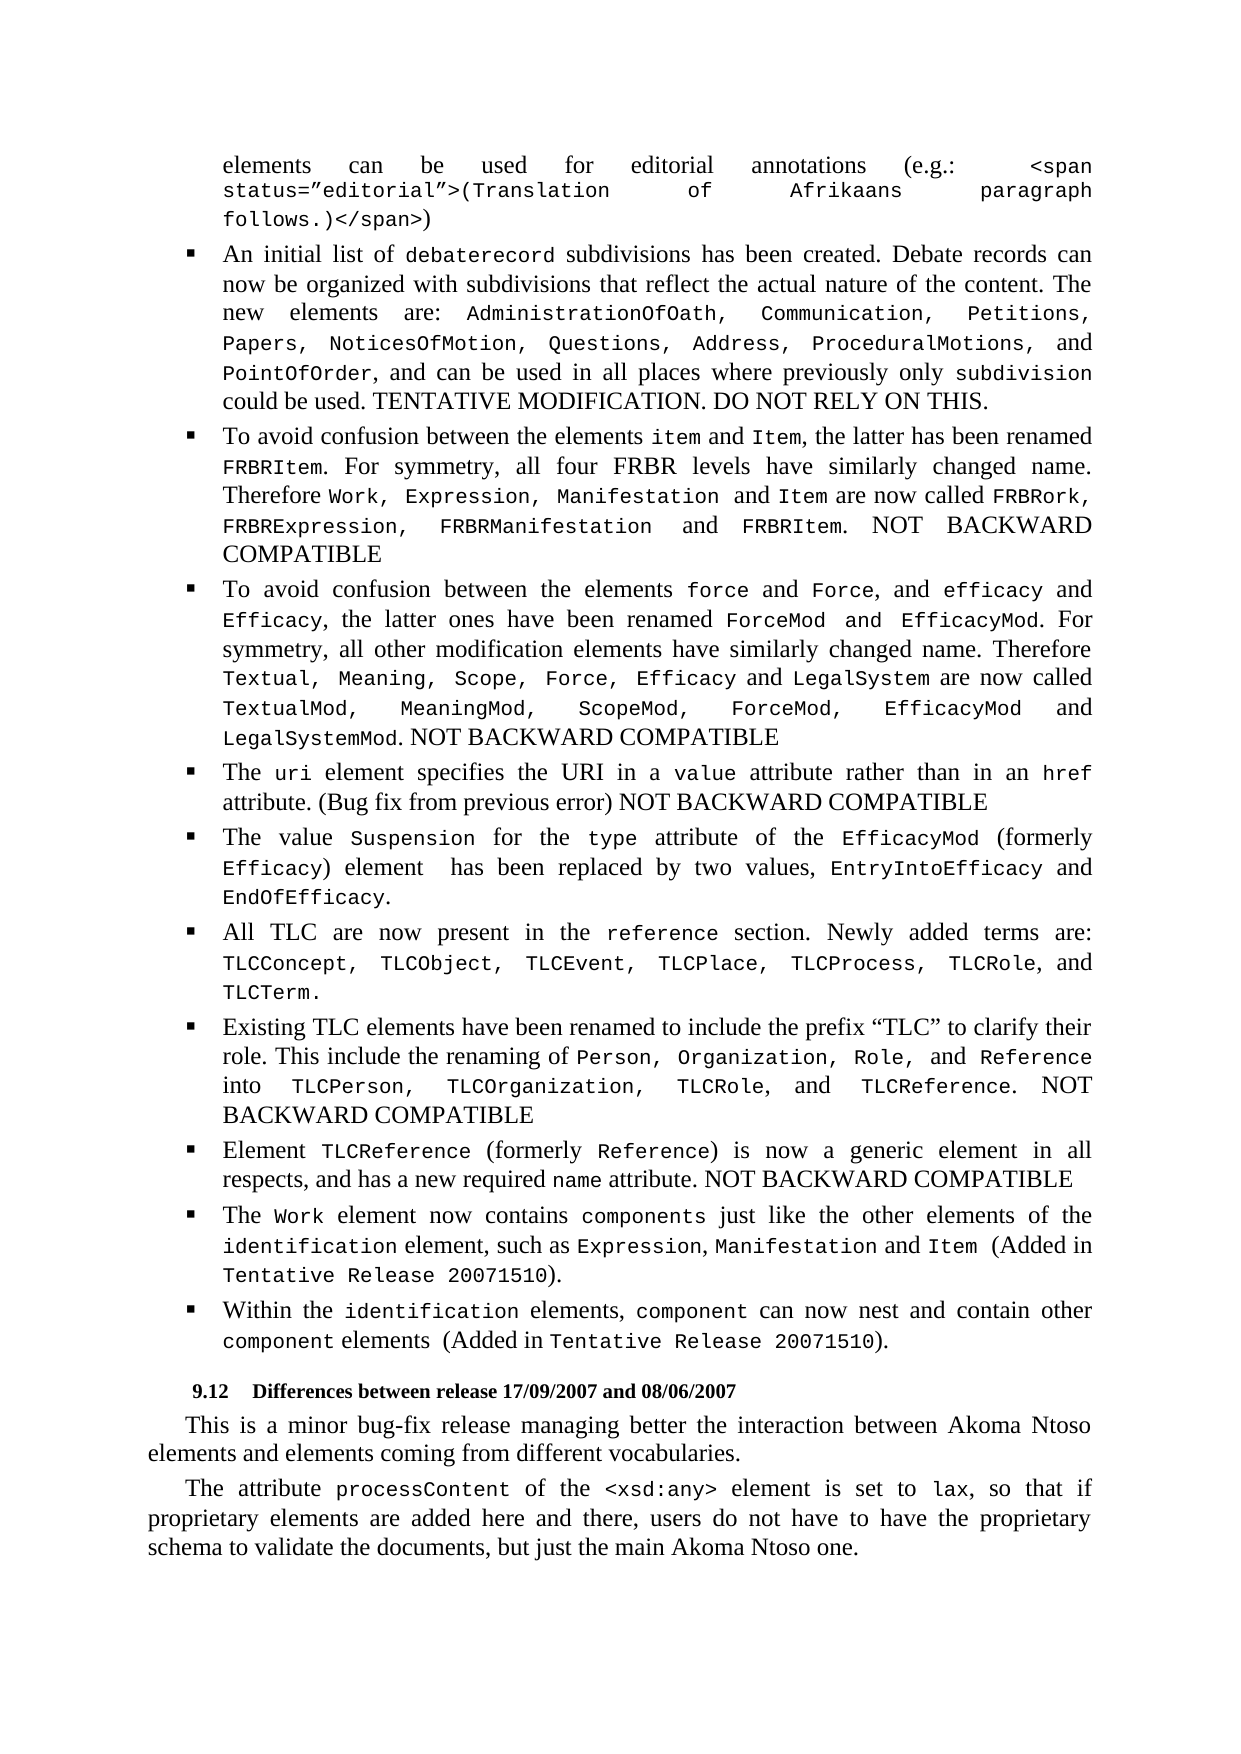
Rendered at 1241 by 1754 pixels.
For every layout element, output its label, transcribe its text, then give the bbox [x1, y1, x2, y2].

list Element TLCReference (formerly Reference) is now a generic element in all respects, and has a new required name attribute. NOT BACKWARD COMPATIBLE [185, 1135, 1092, 1194]
list To avoid confusion between the elements item and Item, the latter has been renamed FRBRItem. For symmetry, all four FRBR levels have similarly changed name. Therefore Work, Expression, Manifestation and Item are now called FRBRork, FRBRExpression, FRBRManifestation and FRBRItem. NOT BACKWARD COMPATIBLE [185, 421, 1092, 568]
subtitle Differences between release 17/09/2007 and 08/06/2007 [192, 1379, 1092, 1403]
list elements can be used for editorial annotations (e.g.: <span status=”editorial”>(Translation of Afrikaans paragraph follows.)</span>) [185, 150, 1092, 233]
text This is a minor bug-fix release managing better the interaction between Akoma Ntoso elements and elements coming from different vocabularies. [148, 1410, 1092, 1467]
text The attribute processContent of the <xsd:any> element is set to lax, so that if proprietary elements are added here and there, users do not have to have the proprietary schema to validate the documents, but just the main Akoma Ntoso one. [148, 1473, 1092, 1561]
list Within the identification elements, component can now nest and contain other component elements (Added in Tentative Release 20071510). [185, 1295, 1092, 1354]
list All TLC are now present in the reference section. Newly added terms are: TLCConcept, TLCObject, TLCEvent, TLCPlace, TLCProcess, TLCRole, and TLCTerm. [185, 917, 1092, 1006]
list Existing TLC elements have been renamed to include the prefix “TLC” to clarify their role. This include the renaming of Person, Organization, Role, and Reference into TLCPerson, TLCOrganization, TLCRole, and TLCReference. NOT BACKWARD COMPATIBLE [185, 1012, 1092, 1129]
list The Work element now contains components just like the other elements of the identification element, such as Expression, Manifestation and Item (Added in Tentative Release 20071510). [185, 1200, 1092, 1289]
list To avoid confusion between the elements force and Force, and efficacy and Efficacy, the latter ones have been renamed ForceMod and EfficacyMod. For symmetry, all other modification elements have similarly changed name. Therefore Textual, Meaning, Scope, Force, Efficacy and LegalSystem are now called TextualMod, MeaningMod, ScopeMod, ForceMod, EfficacyMod and LegalSystemMod. NOT BACKWARD COMPATIBLE [185, 574, 1092, 751]
list The value Suspension for the type attribute of the EfficacyMod (formerly Efficacy) element has been replaced by two values, EntryIntoEfficacy and EndOfEfficacy. [185, 822, 1092, 911]
list The uri element specifies the URI in a value attribute rather than in an href attribute. (Bug fix from previous error) NOT BACKWARD COMPATIBLE [185, 757, 1092, 816]
list An initial list of debaterecord subdivisions has been created. Debate records can now be organized with subdivisions that reflect the actual nature of the content. The new elements are: AdministrationOfOath, Communication, Petitions, Papers, NoticesOfMotion, Questions, Address, ProceduralMotions, and PointOfOrder, and can be used in all places where previously only subdivision could be used. TENTATIVE MODIFICATION. DO NOT RELY ON THIS. [185, 239, 1092, 415]
